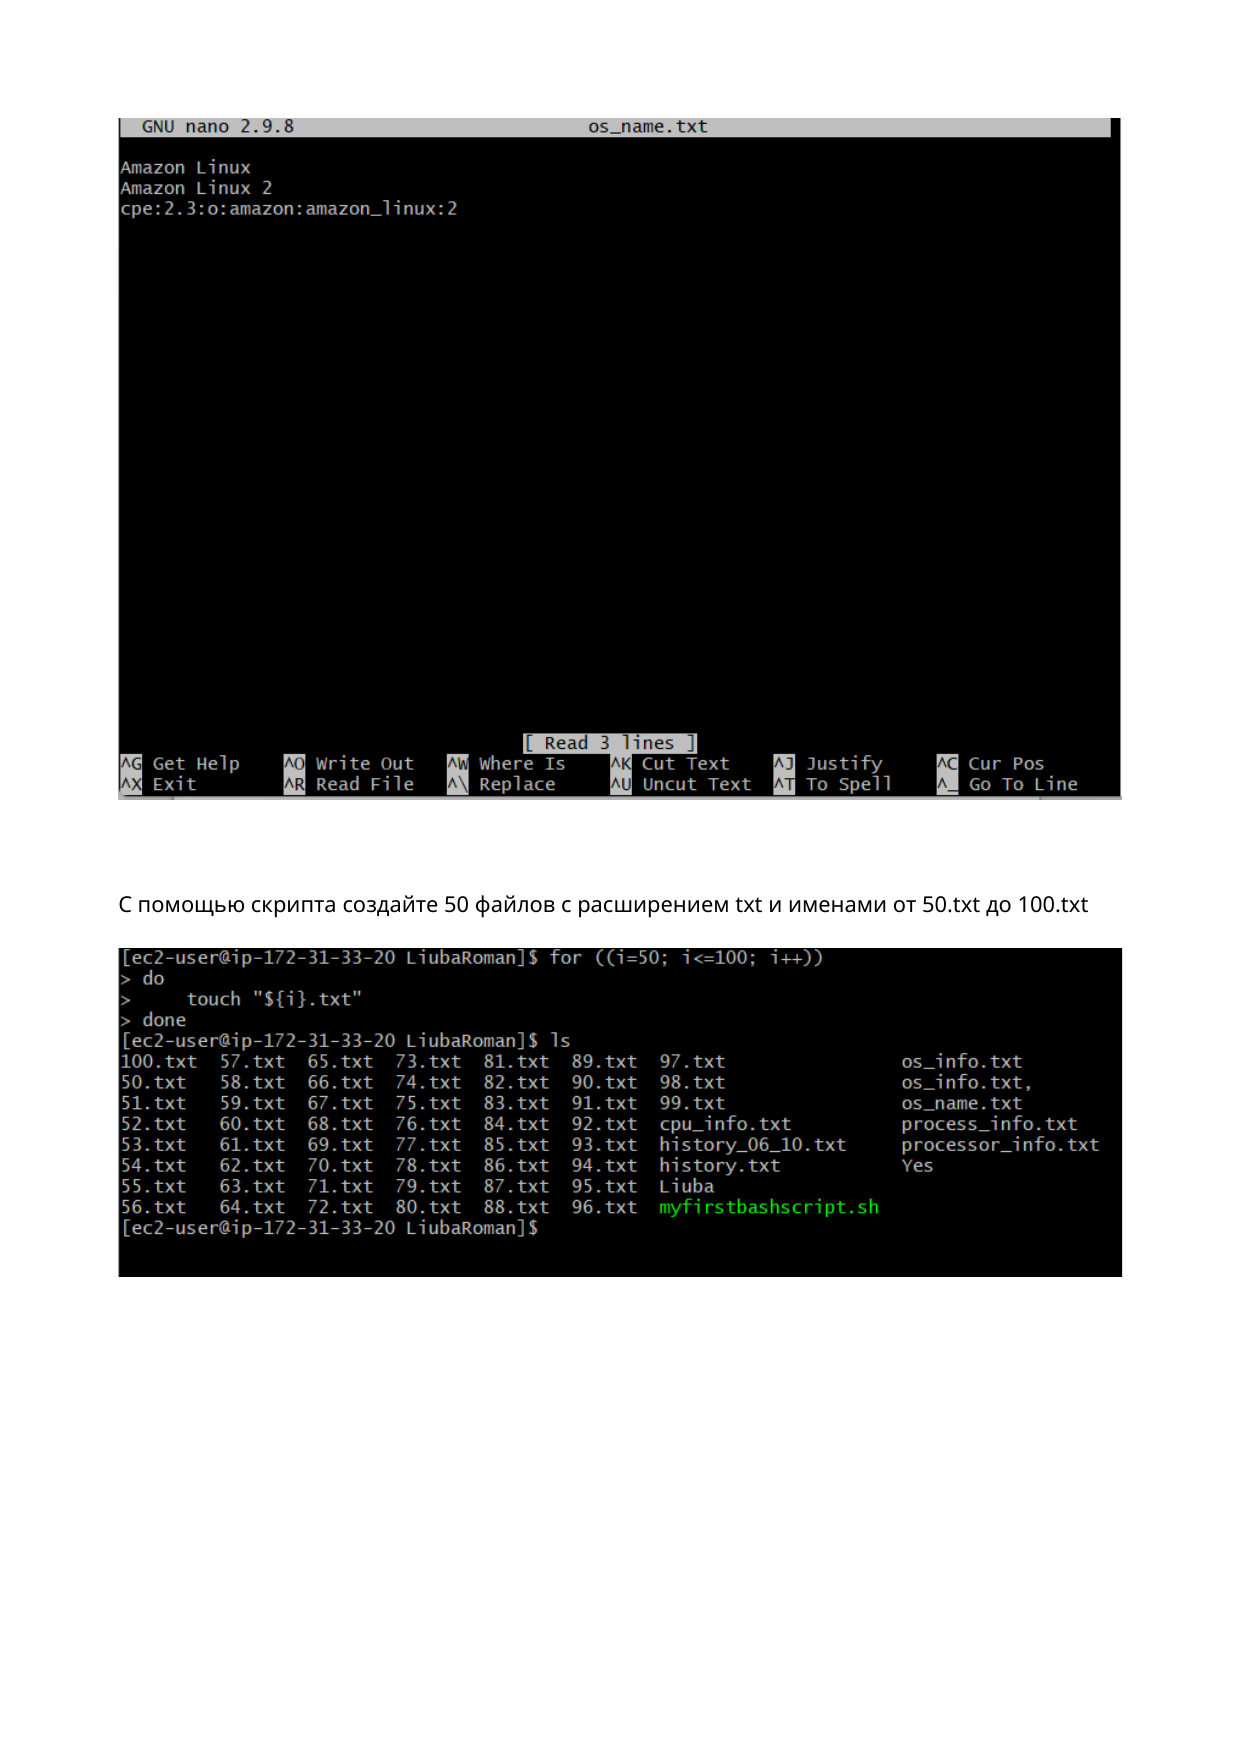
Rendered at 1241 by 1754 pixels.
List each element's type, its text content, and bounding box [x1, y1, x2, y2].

picture [118, 948, 1123, 1277]
picture [118, 118, 1123, 800]
text С помощью скрипта создайте 50 файлов с расширением txt и именами от 50.txt до 100.txt [118, 889, 1122, 919]
